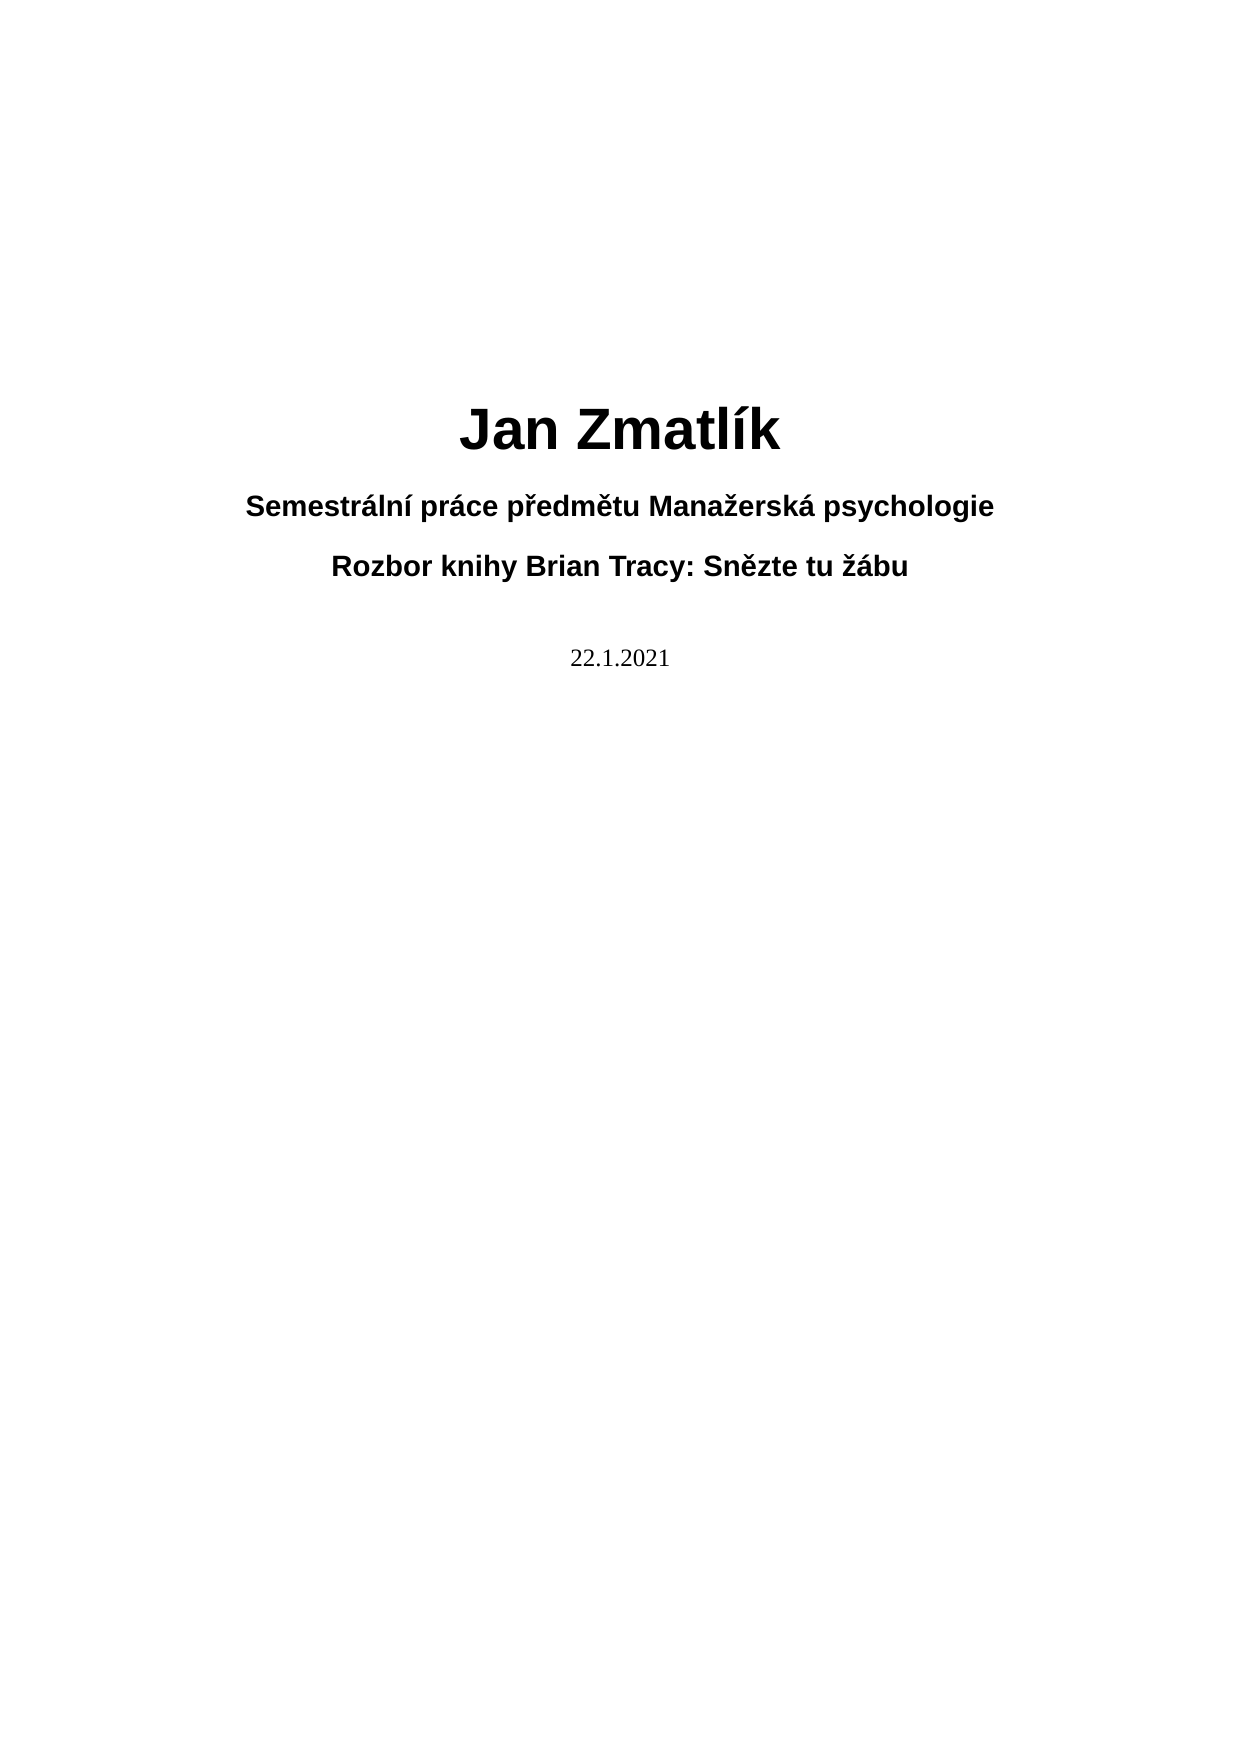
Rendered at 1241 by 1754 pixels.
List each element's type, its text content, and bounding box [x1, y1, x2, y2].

text 22.1.2021 [118, 643, 1122, 672]
title Jan Zmatlík [118, 394, 1122, 461]
subtitle Semestrální práce předmětu Manažerská psychologie [118, 488, 1122, 522]
subtitle Rozbor knihy Brian Tracy: Snězte tu žábu [118, 549, 1122, 583]
